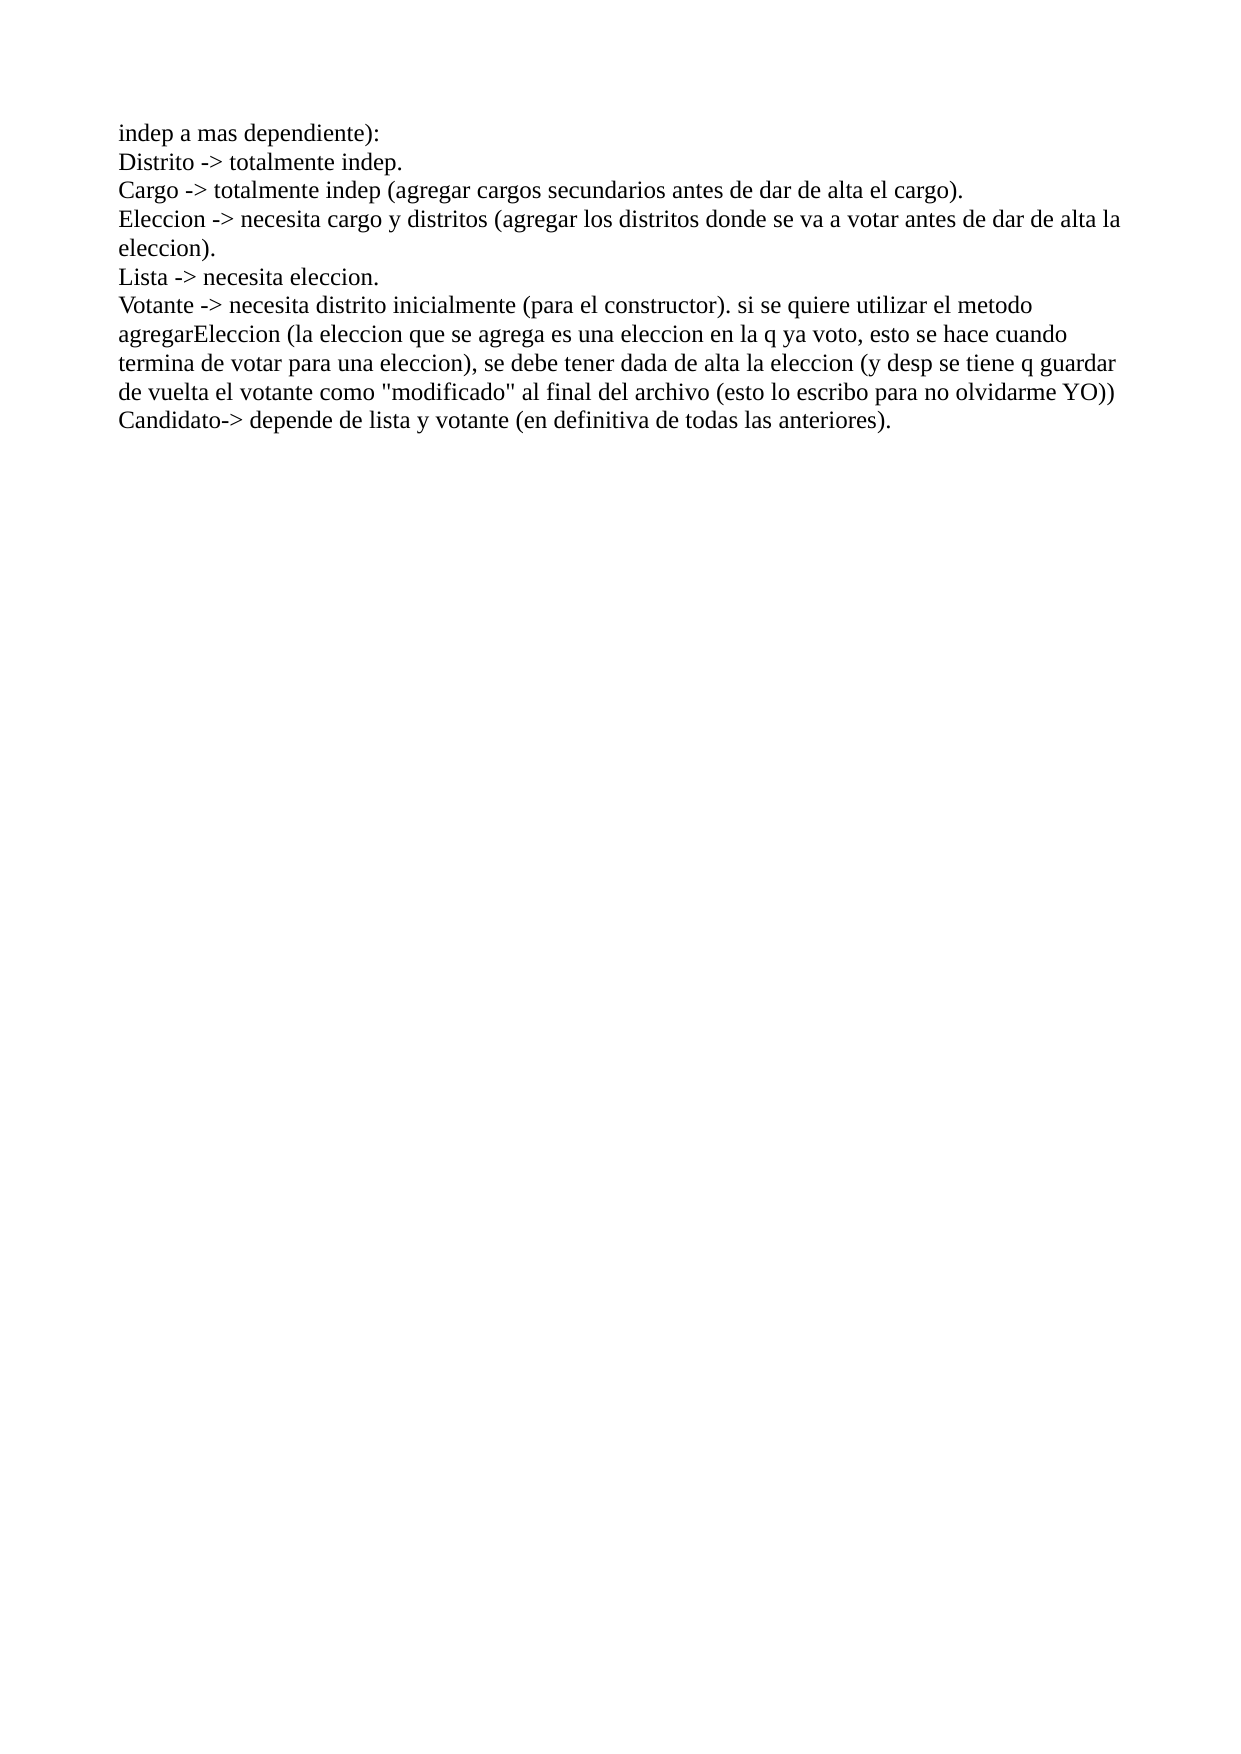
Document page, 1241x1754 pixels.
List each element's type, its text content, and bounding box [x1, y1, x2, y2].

text indep a mas dependiente): Distrito -> totalmente indep. Cargo -> totalmente indep (agregar cargos secundarios antes de dar de alta el cargo). Eleccion -> necesita cargo y distritos (agregar los distritos donde se va a votar antes de dar de alta la eleccion). Lista -> necesita eleccion. Votante -> necesita distrito inicialmente (para el constructor). si se quiere utilizar el metodo agregarEleccion (la eleccion que se agrega es una eleccion en la q ya voto, esto se hace cuando termina de votar para una eleccion), se debe tener dada de alta la eleccion (y desp se tiene q guardar de vuelta el votante como "modificado" al final del archivo (esto lo escribo para no olvidarme YO)) Candidato-> depende de lista y votante (en definitiva de todas las anteriores). [118, 118, 1122, 434]
